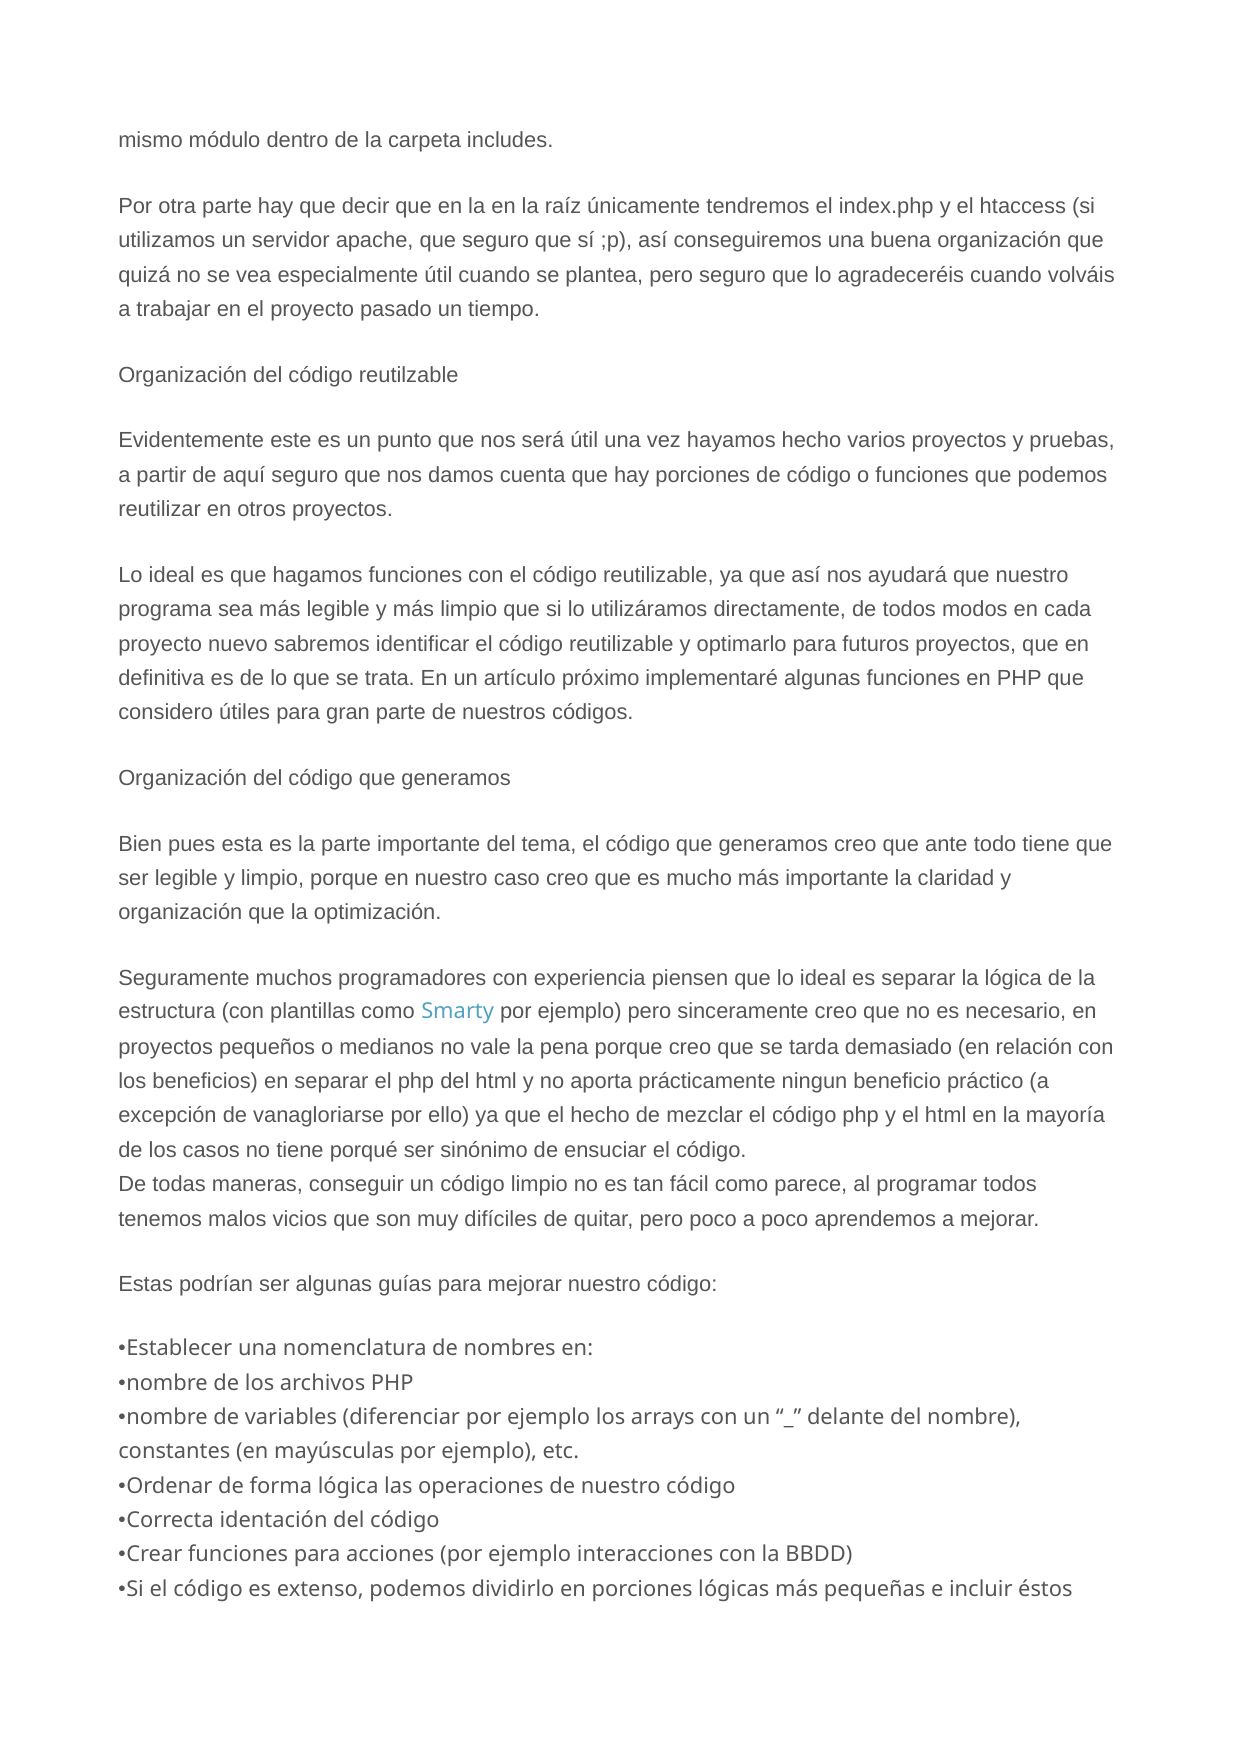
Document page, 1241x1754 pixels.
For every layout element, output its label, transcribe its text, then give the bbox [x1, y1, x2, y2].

list Ordenar de forma lógica las operaciones de nuestro código [118, 1465, 1122, 1499]
text Estas podrían ser algunas guías para mejorar nuestro código: [118, 1262, 1122, 1296]
list Correcta identación del código [118, 1499, 1122, 1534]
text Lo ideal es que hagamos funciones con el código reutilizable, ya que así nos ayudará que nuestro programa sea más legible y más limpio que si lo utilizáramos directamente, de todos modos en cada proyecto nuevo sabremos identificar el código reutilizable y optimarlo para futuros proyectos, que en definitiva es de lo que se trata. En un artículo próximo implementaré algunas funciones en PHP que considero útiles para gran parte de nuestros códigos. [118, 552, 1122, 724]
list Si el código es extenso, podemos dividirlo en porciones lógicas más pequeñas e incluir éstos [118, 1568, 1122, 1602]
text Bien pues esta es la parte importante del tema, el código que generamos creo que ante todo tiene que ser legible y limpio, porque en nuestro caso creo que es mucho más importante la claridad y organización que la optimización. [118, 821, 1122, 924]
list nombre de los archivos PHP [118, 1362, 1122, 1396]
text Organización del código reutilzable [118, 352, 1122, 387]
text Por otra parte hay que decir que en la en la raíz únicamente tendremos el index.php y el htaccess (si utilizamos un servidor apache, que seguro que sí ;p), así conseguiremos una buena organización que quizá no se vea especialmente útil cuando se plantea, pero seguro que lo agradeceréis cuando volváis a trabajar en el proyecto pasado un tiempo. [118, 184, 1122, 321]
text mismo módulo dentro de la carpeta includes. [118, 118, 1122, 152]
text Organización del código que generamos [118, 756, 1122, 790]
list nombre de variables (diferenciar por ejemplo los arrays con un “_” delante del nombre), constantes (en mayúsculas por ejemplo), etc. [118, 1396, 1122, 1465]
list Establecer una nomenclatura de nombres en: [118, 1327, 1122, 1362]
text De todas maneras, conseguir un código limpio no es tan fácil como parece, al programar todos tenemos malos vicios que son muy difíciles de quitar, pero poco a poco aprendemos a mejorar. [118, 1162, 1122, 1231]
text Evidentemente este es un punto que nos será útil una vez hayamos hecho varios proyectos y pruebas, a partir de aquí seguro que nos damos cuenta que hay porciones de código o funciones que podemos reutilizar en otros proyectos. [118, 418, 1122, 521]
text Seguramente muchos programadores con experiencia piensen que lo ideal es separar la lógica de la estructura (con plantillas como Smarty por ejemplo) pero sinceramente creo que no es necesario, en proyectos pequeños o medianos no vale la pena porque creo que se tarda demasiado (en relación con los beneficios) en separar el php del html y no aporta prácticamente ningun beneficio práctico (a excepción de vanagloriarse por ello) ya que el hecho de mezclar el código php y el html en la mayoría de los casos no tiene porqué ser sinónimo de ensuciar el código. [118, 956, 1122, 1162]
list Crear funciones para acciones (por ejemplo interacciones con la BBDD) [118, 1534, 1122, 1568]
